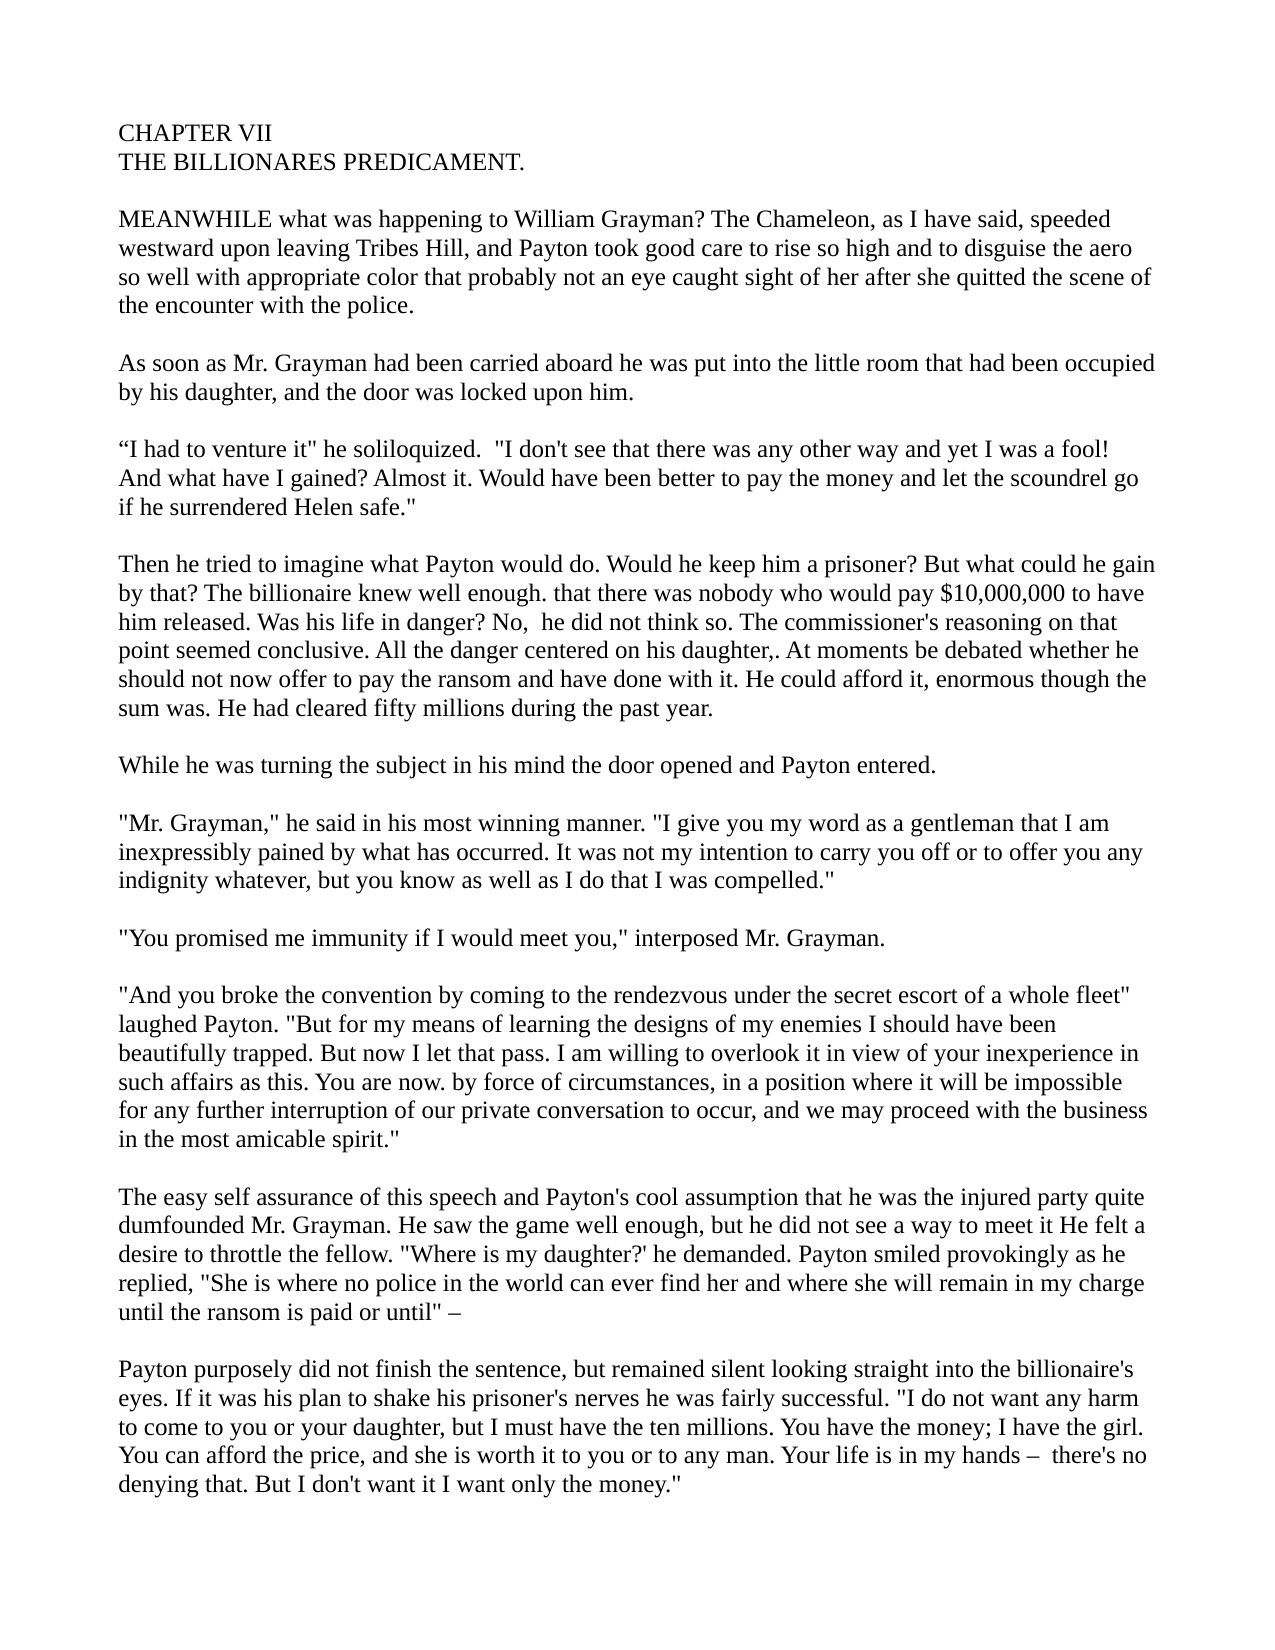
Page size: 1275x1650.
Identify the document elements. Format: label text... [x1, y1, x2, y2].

text CHAPTER VII THE BILLIONARES PREDICAMENT. [118, 118, 1157, 176]
text Then he tried to imagine what Payton would do. Would he keep him a prisoner? But what could he gain by that? The billionaire knew well enough. that there was nobody who would pay $10,000,000 to have him released. Was his life in danger? No, he did not think so. The commissioner's reasoning on that point seemed conclusive. All the danger centered on his daughter,. At moments be debated whether he should not now offer to pay the ransom and have done with it. He could afford it, enormous though the sum was. He had cleared fifty millions during the past year. [118, 521, 1157, 722]
text As soon as Mr. Grayman had been carried aboard he was put into the little room that had been occupied by his daughter, and the door was locked upon him. [118, 319, 1157, 406]
text “I had to venture it" he soliloquized. "I don't see that there was any other way and yet I was a fool! And what have I gained? Almost it. Would have been better to pay the money and let the scoundrel go if he surrendered Helen safe." [118, 406, 1157, 521]
text Payton purposely did not finish the sentence, but remained silent looking straight into the billionaire's eyes. If it was his plan to shake his prisoner's nerves he was fairly successful. "I do not want any harm to come to you or your daughter, but I must have the ten millions. You have the money; I have the girl. You can afford the price, and she is worth it to you or to any man. Your life is in my hands – there's no denying that. But I don't want it I want only the money." [118, 1326, 1157, 1498]
text MEANWHILE what was happening to William Grayman? The Chameleon, as I have said, speeded westward upon leaving Tribes Hill, and Payton took good care to rise so high and to disguise the aero so well with appropriate color that probably not an eye caught sight of her after she quitted the scene of the encounter with the police. [118, 176, 1157, 319]
text "And you broke the convention by coming to the rendezvous under the secret escort of a whole fleet" laughed Payton. "But for my means of learning the designs of my enemies I should have been beautifully trapped. But now I let that pass. I am willing to overlook it in view of your inexperience in such affairs as this. You are now. by force of circumstances, in a position where it will be impossible for any further interruption of our private conversation to occur, and we may proceed with the business in the most amicable spirit." [118, 981, 1157, 1153]
text "Mr. Grayman," he said in his most winning manner. "I give you my word as a gentleman that I am inexpressibly pained by what has occurred. It was not my intention to carry you off or to offer you any indignity whatever, but you know as well as I do that I was compelled." [118, 779, 1157, 894]
text [118, 1498, 1157, 1527]
text The easy self assurance of this speech and Payton's cool assumption that he was the injured party quite dumfounded Mr. Grayman. He saw the game well enough, but he did not see a way to meet it He felt a desire to throttle the fellow. "Where is my daughter?' he demanded. Payton smiled provokingly as he replied, "She is where no police in the world can ever find her and where she will remain in my charge until the ransom is paid or until" – [118, 1153, 1157, 1326]
text While he was turning the subject in his mind the door opened and Payton entered. [118, 722, 1157, 779]
text "You promised me immunity if I would meet you," interposed Mr. Grayman. [118, 894, 1157, 952]
